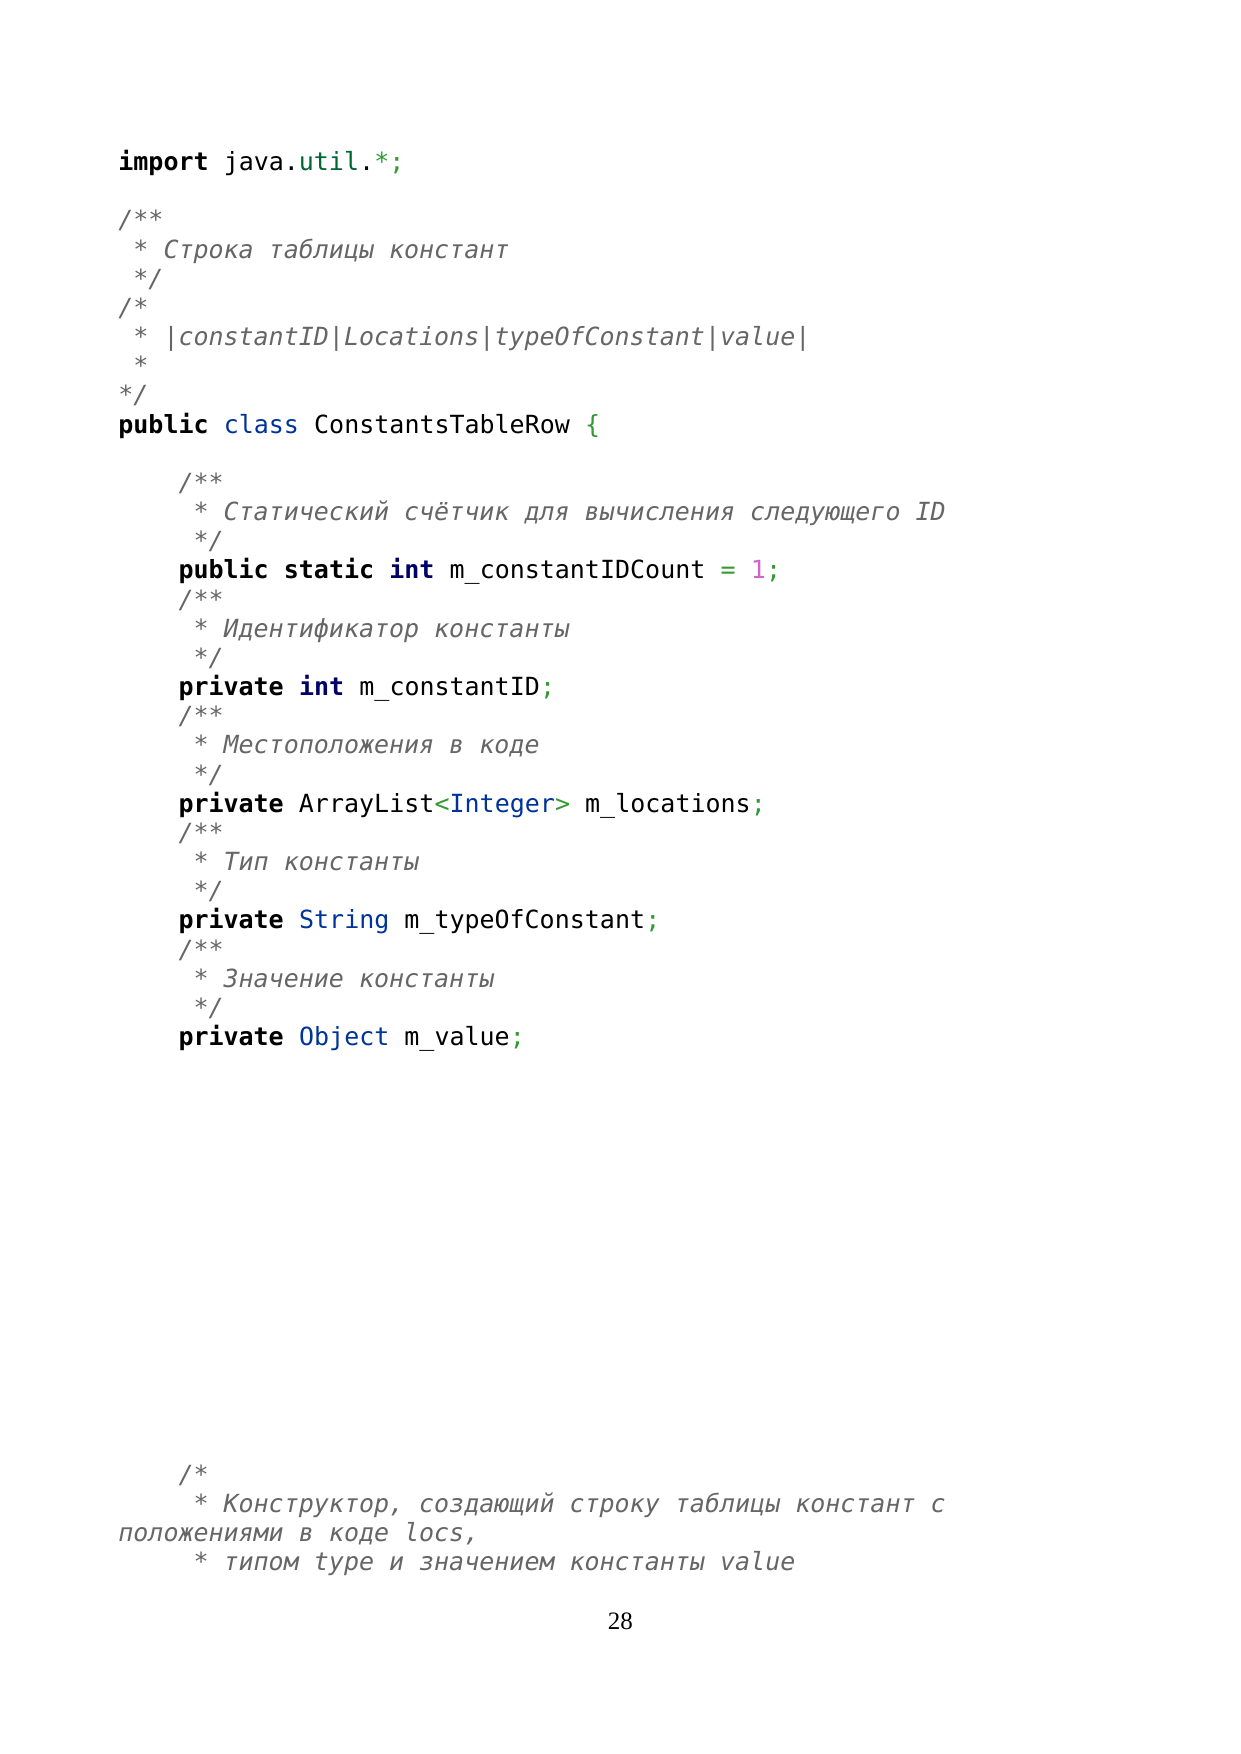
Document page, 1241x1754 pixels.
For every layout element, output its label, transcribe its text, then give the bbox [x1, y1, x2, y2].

text /** [118, 935, 1122, 964]
text /** [118, 206, 1122, 235]
text * Строка таблицы констант [118, 235, 1122, 264]
text * Конструктор, создающий строку таблицы констант с положениями в коде locs, [118, 1489, 1122, 1547]
text /** [118, 818, 1122, 847]
text public static int m_constantIDCount = 1; [118, 556, 1122, 585]
text * |constantID|Locations|typeOfConstant|value| [118, 322, 1122, 351]
text * Тип константы [118, 847, 1122, 876]
text private String m_typeOfConstant; [118, 906, 1122, 935]
text * Значение константы [118, 964, 1122, 993]
text * [118, 351, 1122, 381]
text * типом type и значением константы value [118, 1547, 1122, 1576]
text private Object m_value; [118, 1022, 1122, 1051]
text */ [118, 381, 1122, 410]
text */ [118, 876, 1122, 906]
text /* [118, 293, 1122, 322]
text * Идентификатор константы [118, 614, 1122, 643]
text */ [118, 993, 1122, 1022]
text */ [118, 264, 1122, 293]
text private int m_constantID; [118, 672, 1122, 701]
text import java.util.*; [118, 147, 1122, 176]
text */ [118, 760, 1122, 789]
text */ [118, 643, 1122, 672]
text /** [118, 468, 1122, 497]
text private ArrayList<Integer> m_locations; [118, 789, 1122, 818]
text /* [118, 1460, 1122, 1489]
text /** [118, 585, 1122, 614]
text * Местоположения в коде [118, 731, 1122, 760]
text */ [118, 526, 1122, 556]
text * Статический счётчик для вычисления следующего ID [118, 497, 1122, 526]
text /** [118, 701, 1122, 731]
text public class ConstantsTableRow { [118, 410, 1122, 439]
